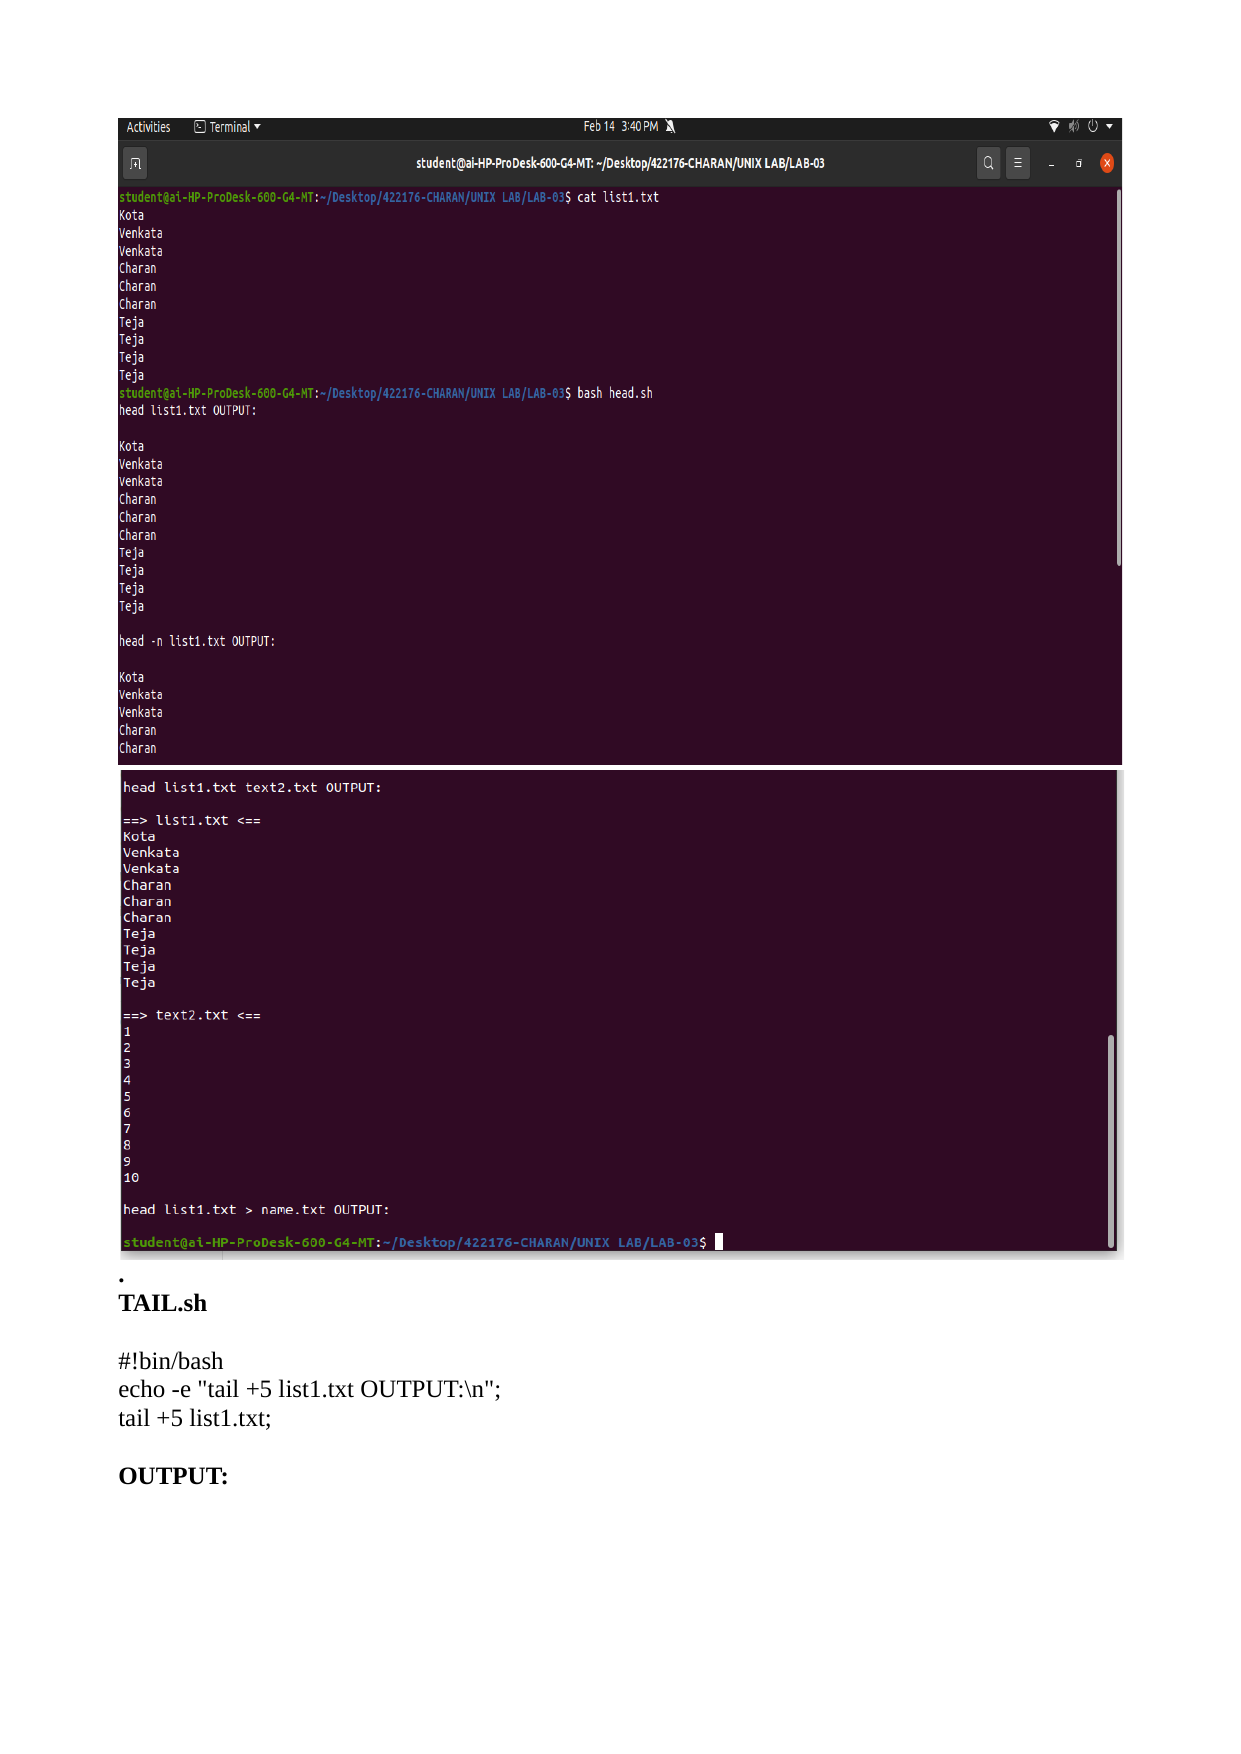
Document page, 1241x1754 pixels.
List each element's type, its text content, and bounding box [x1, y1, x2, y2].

picture [118, 118, 1123, 765]
text tail +5 list1.txt; [118, 1403, 1122, 1432]
text #!bin/bash [118, 1346, 1122, 1374]
text OUTPUT: [118, 1461, 1122, 1489]
text TAIL.sh [118, 1288, 1122, 1317]
text . [118, 765, 1122, 1288]
picture [120, 770, 1125, 1260]
text echo -e "tail +5 list1.txt OUTPUT:\n"; [118, 1374, 1122, 1403]
